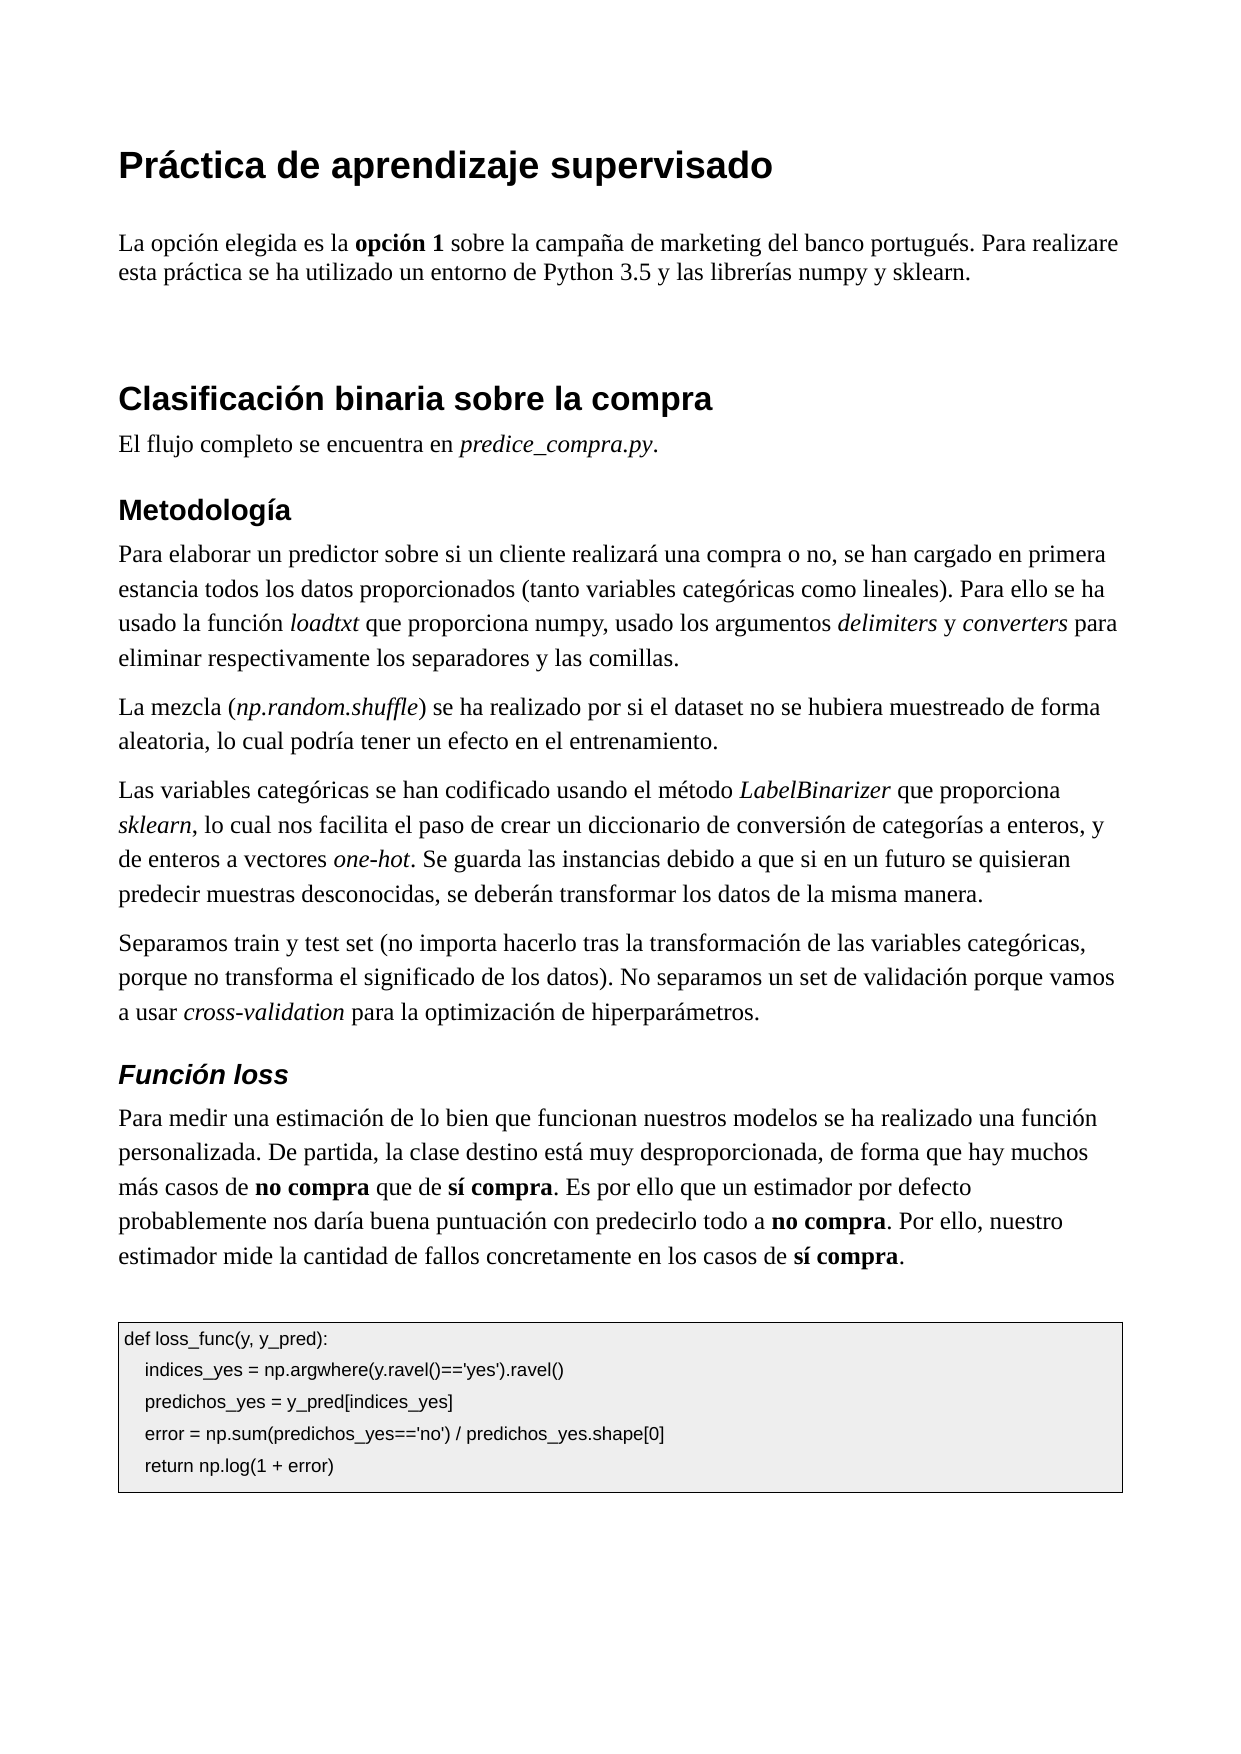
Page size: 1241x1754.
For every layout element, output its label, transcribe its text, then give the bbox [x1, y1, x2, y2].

text El flujo completo se encuentra en predice_compra.py. [118, 429, 1122, 458]
text La opción elegida es la opción 1 sobre la campaña de marketing del banco portugués. Para realizare esta práctica se ha utilizado un entorno de Python 3.5 y las librerías numpy y sklearn. [118, 228, 1122, 286]
text Las variables categóricas se han codificado usando el método LabelBinarizer que proporciona sklearn, lo cual nos facilita el paso de crear un diccionario de conversión de categorías a enteros, y de enteros a vectores one-hot. Se guarda las instancias debido a que si en un futuro se quisieran predecir muestras desconocidas, se deberán transformar los datos de la misma manera. [118, 775, 1122, 908]
text La mezcla (np.random.shuffle) se ha realizado por si el dataset no se hubiera muestreado de forma aleatoria, lo cual podría tener un efecto en el entrenamiento. [118, 692, 1122, 755]
subtitle Metodología [118, 493, 1122, 527]
table_header def loss_func(y, y_pred): indices_yes = np.argwhere(y.ravel()=='yes').ravel() predichos_yes = y_pred[indices_yes] error = np.sum(predichos_yes=='no') / predichos_yes.shape[0] return np.log(1 + error) [119, 1323, 1122, 1492]
text Para medir una estimación de lo bien que funcionan nuestros modelos se ha realizado una función personalizada. De partida, la clase destino está muy desproporcionada, de forma que hay muchos más casos de no compra que de sí compra. Es por ello que un estimador por defecto probablemente nos daría buena puntuación con predecirlo todo a no compra. Por ello, nuestro estimador mide la cantidad de fallos concretamente en los casos de sí compra. [118, 1103, 1122, 1269]
subtitle Práctica de aprendizaje supervisado [118, 143, 1122, 187]
subtitle Clasificación binaria sobre la compra [118, 378, 1122, 417]
subtitle Función loss [118, 1058, 1122, 1090]
text Para elaborar un predictor sobre si un cliente realizará una compra o no, se han cargado en primera estancia todos los datos proporcionados (tanto variables categóricas como lineales). Para ello se ha usado la función loadtxt que proporciona numpy, usado los argumentos delimiters y converters para eliminar respectivamente los separadores y las comillas. [118, 539, 1122, 672]
text Separamos train y test set (no importa hacerlo tras la transformación de las variables categóricas, porque no transforma el significado de los datos). No separamos un set de validación porque vamos a usar cross-validation para la optimización de hiperparámetros. [118, 928, 1122, 1026]
